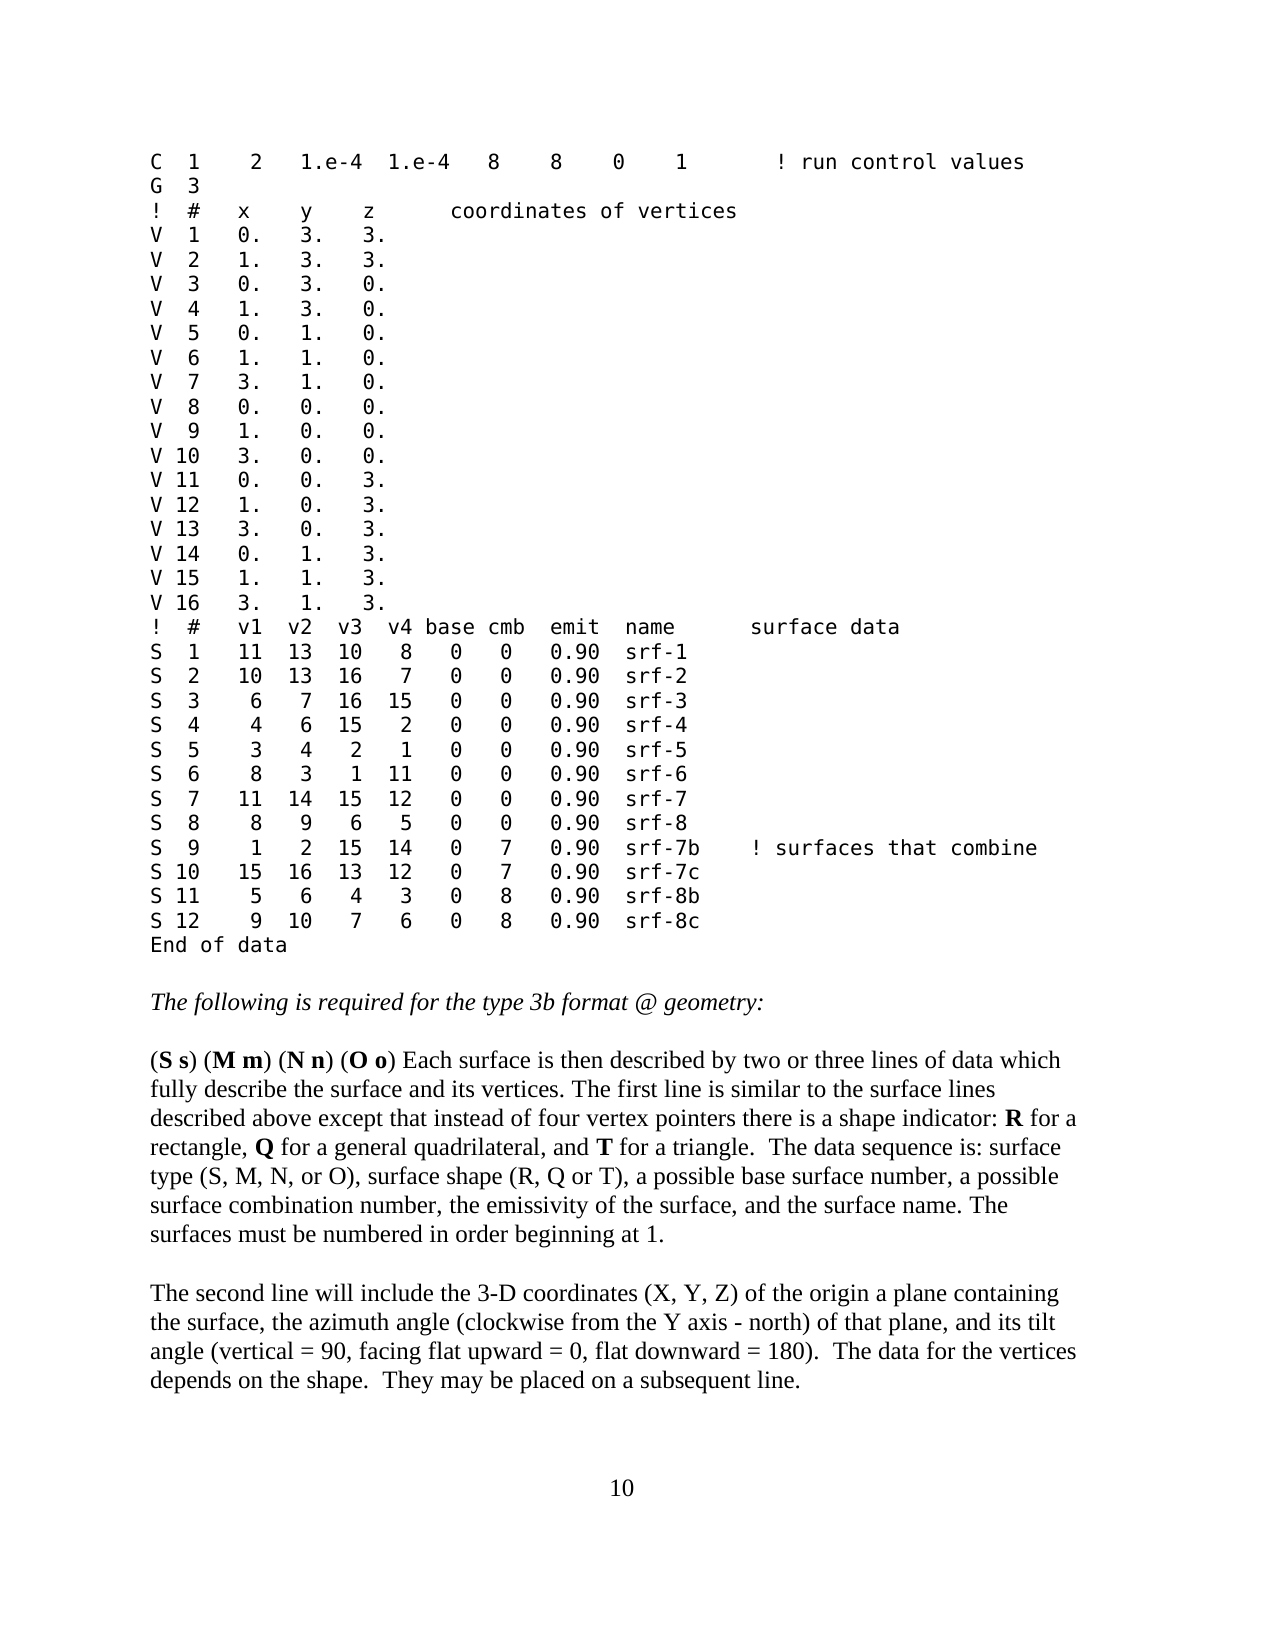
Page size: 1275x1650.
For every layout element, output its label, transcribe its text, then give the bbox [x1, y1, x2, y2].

text V 1 0. 3. 3. [150, 223, 1095, 248]
text S 4 4 6 15 2 0 0 0.90 srf‑4 [150, 713, 1095, 737]
text V 13 3. 0. 3. [150, 517, 1095, 542]
text V 9 1. 0. 0. [150, 419, 1095, 444]
text (S s) (M m) (N n) (O o) Each surface is then described by two or three lines of data which fully describe the surface and its vertices. The first line is similar to the surface lines described above except that instead of four vertex pointers there is a shape indicator: R for a rectangle, Q for a general quadrilateral, and T for a triangle. The data sequence is: surface type (S, M, N, or O), surface shape (R, Q or T), a possible base surface number, a possible surface combination number, the emissivity of the surface, and the surface name. The surfaces must be numbered in order beginning at 1. [150, 1045, 1095, 1248]
text The following is required for the type 3b format @ geometry: [150, 987, 1095, 1016]
text S 2 10 13 16 7 0 0 0.90 srf‑2 [150, 664, 1095, 688]
text V 15 1. 1. 3. [150, 566, 1095, 591]
text V 12 1. 0. 3. [150, 493, 1095, 517]
text End of data [150, 933, 1095, 958]
text ! # v1 v2 v3 v4 base cmb emit name surface data [150, 615, 1095, 639]
text S 12 9 10 7 6 0 8 0.90 srf‑8c [150, 909, 1095, 933]
text V 4 1. 3. 0. [150, 297, 1095, 321]
text S 10 15 16 13 12 0 7 0.90 srf‑7c [150, 860, 1095, 884]
text S 9 1 2 15 14 0 7 0.90 srf‑7b ! surfaces that combine [150, 835, 1095, 860]
text V 5 0. 1. 0. [150, 321, 1095, 346]
text S 6 8 3 1 11 0 0 0.90 srf‑6 [150, 762, 1095, 786]
text V 2 1. 3. 3. [150, 248, 1095, 272]
text V 10 3. 0. 0. [150, 444, 1095, 468]
text ! # x y z coordinates of vertices [150, 199, 1095, 223]
text C 1 2 1.e‑4 1.e‑4 8 8 0 1 ! run control values [150, 150, 1095, 174]
text V 3 0. 3. 0. [150, 272, 1095, 297]
text V 14 0. 1. 3. [150, 542, 1095, 566]
text G 3 [150, 174, 1095, 199]
text V 6 1. 1. 0. [150, 346, 1095, 370]
text S 1 11 13 10 8 0 0 0.90 srf‑1 [150, 639, 1095, 664]
text S 5 3 4 2 1 0 0 0.90 srf‑5 [150, 737, 1095, 762]
text V 16 3. 1. 3. [150, 591, 1095, 615]
text S 11 5 6 4 3 0 8 0.90 srf‑8b [150, 884, 1095, 909]
text S 8 8 9 6 5 0 0 0.90 srf‑8 [150, 811, 1095, 835]
text S 3 6 7 16 15 0 0 0.90 srf‑3 [150, 688, 1095, 713]
text V 7 3. 1. 0. [150, 370, 1095, 395]
text S 7 11 14 15 12 0 0 0.90 srf‑7 [150, 786, 1095, 811]
text V 8 0. 0. 0. [150, 395, 1095, 419]
text The second line will include the 3-D coordinates (X, Y, Z) of the origin a plane containing the surface, the azimuth angle (clockwise from the Y axis - north) of that plane, and its tilt angle (vertical = 90, facing flat upward = 0, flat downward = 180). The data for the vertices depends on the shape. They may be placed on a subsequent line. [150, 1277, 1095, 1394]
text V 11 0. 0. 3. [150, 468, 1095, 493]
